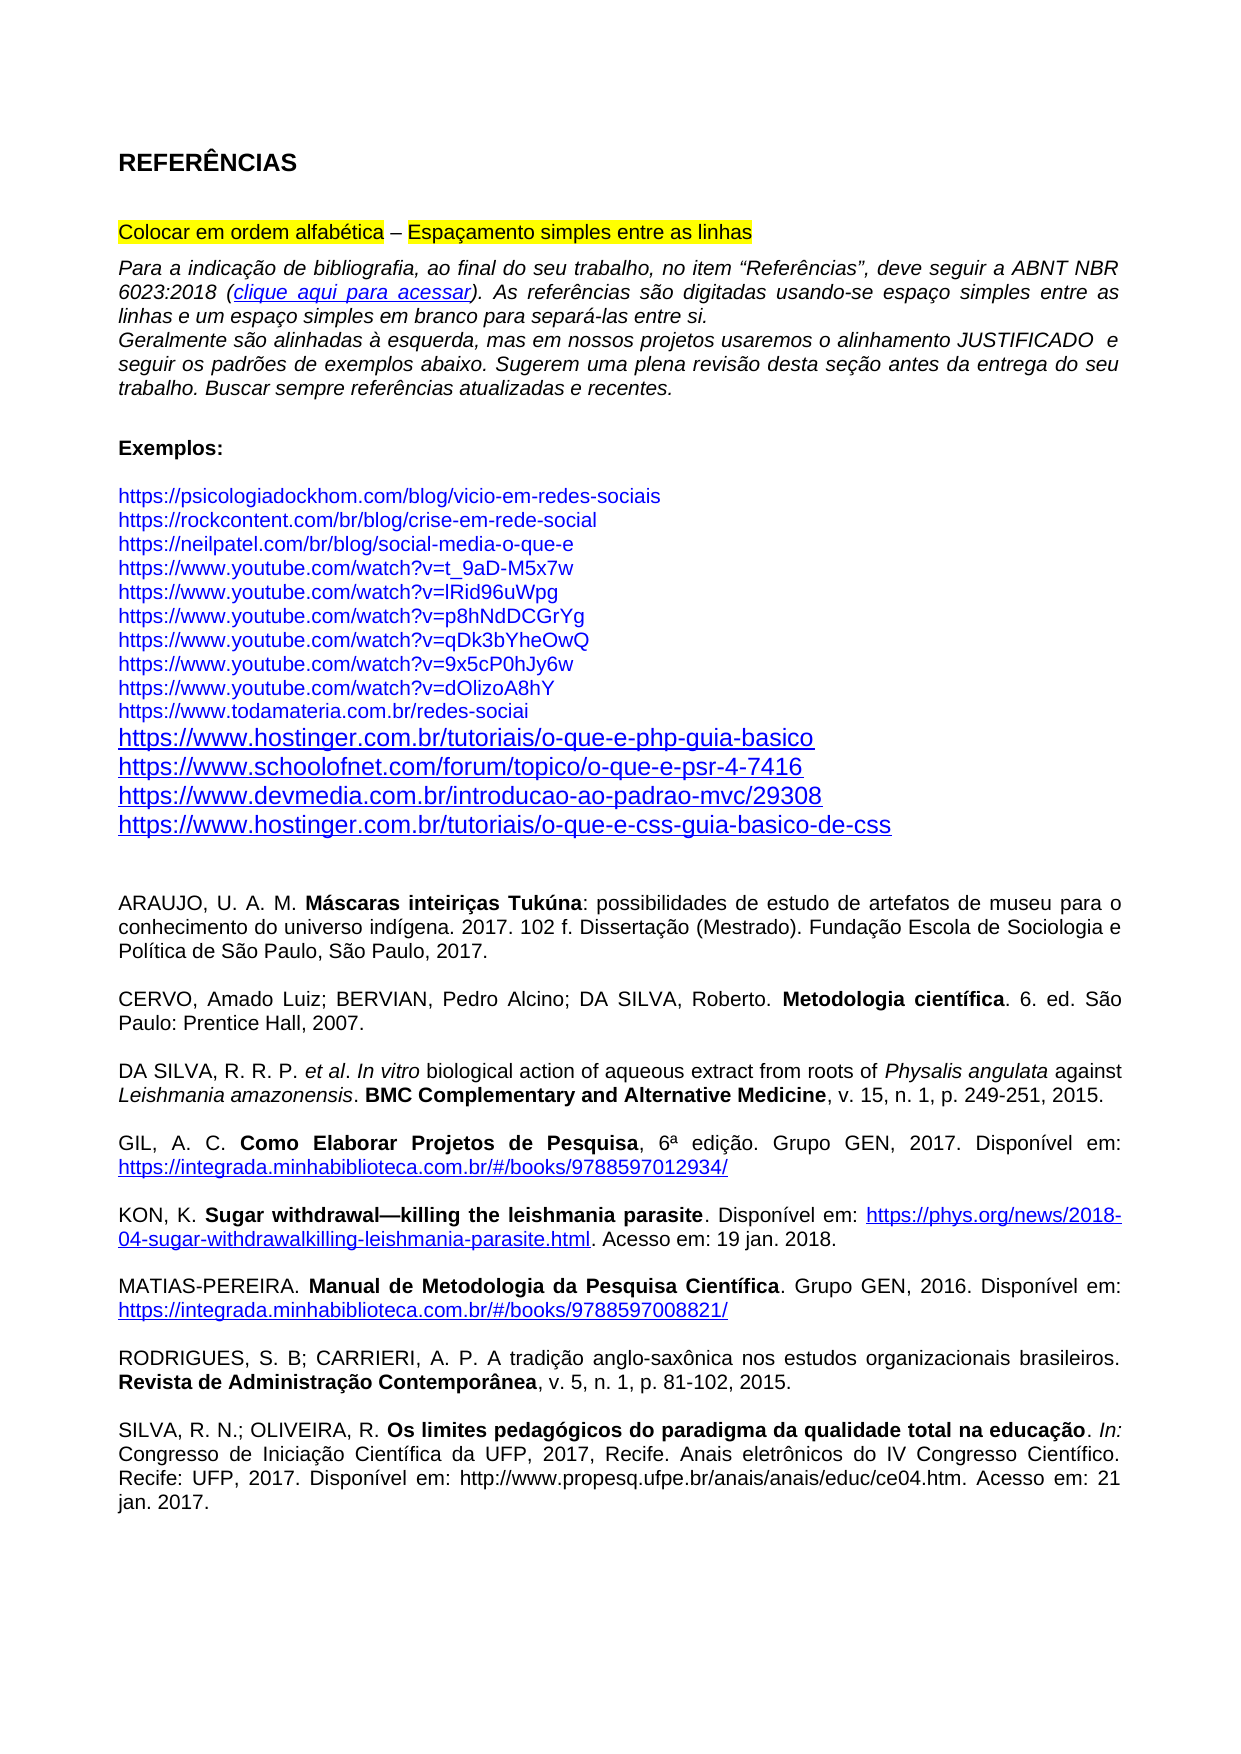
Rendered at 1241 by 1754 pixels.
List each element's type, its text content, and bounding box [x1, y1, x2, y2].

text https://www.youtube.com/watch?v=p8hNdDCGrYg [118, 603, 1122, 627]
text KON, K. Sugar withdrawal—killing the leishmania parasite. Disponível em: https://phys.org/news/2018-04-sugar-withdrawalkilling-leishmania-parasite.html. Acesso em: 19 jan. 2018. [118, 1202, 1122, 1250]
text https://www.youtube.com/watch?v=dOlizoA8hY [118, 675, 1122, 699]
text https://www.youtube.com/watch?v=lRid96uWpg [118, 579, 1122, 603]
text https://www.hostinger.com.br/tutoriais/o-que-e-css-guia-basico-de-css [118, 809, 1122, 838]
subtitle REFERÊNCIAS [118, 148, 1122, 176]
text Para a indicação de bibliografia, ao final do seu trabalho, no item “Referências”, deve seguir a ABNT NBR 6023:2018 (clique aqui para acessar). As referências são digitadas usando-se espaço simples entre as linhas e um espaço simples em branco para separá-las entre si. [118, 256, 1122, 328]
text https://www.youtube.com/watch?v=9x5cP0hJy6w [118, 651, 1122, 675]
text Exemplos: [118, 436, 1122, 460]
text Colocar em ordem alfabética – Espaçamento simples entre as linhas [118, 220, 1068, 244]
text DA SILVA, R. R. P. et al. In vitro biological action of aqueous extract from roots of Physalis angulata against Leishmania amazonensis. BMC Complementary and Alternative Medicine, v. 15, n. 1, p. 249-251, 2015. [118, 1059, 1122, 1107]
text SILVA, R. N.; OLIVEIRA, R. Os limites pedagógicos do paradigma da qualidade total na educação. In: Congresso de Iniciação Científica da UFP, 2017, Recife. Anais eletrônicos do IV Congresso Científico. Recife: UFP, 2017. Disponível em: http://www.propesq.ufpe.br/anais/anais/educ/ce04.htm. Acesso em: 21 jan. 2017. [118, 1418, 1122, 1514]
list GIL, A. C. Como Elaborar Projetos de Pesquisa, 6ª edição. Grupo GEN, 2017. Disponível em: https://integrada.minhabiblioteca.com.br/#/books/9788597012934/ [118, 1131, 1122, 1178]
text https://psicologiadockhom.com/blog/vicio-em-redes-sociais [118, 484, 1122, 508]
text https://neilpatel.com/br/blog/social-media-o-que-e [118, 532, 1122, 556]
text https://www.todamateria.com.br/redes-sociai [118, 699, 1122, 723]
text Geralmente são alinhadas à esquerda, mas em nossos projetos usaremos o alinhamento JUSTIFICADO e seguir os padrões de exemplos abaixo. Sugerem uma plena revisão desta seção antes da entrega do seu trabalho. Buscar sempre referências atualizadas e recentes. [118, 328, 1122, 400]
text RODRIGUES, S. B; CARRIERI, A. P. A tradição anglo-saxônica nos estudos organizacionais brasileiros. Revista de Administração Contemporânea, v. 5, n. 1, p. 81-102, 2015. [118, 1346, 1122, 1394]
text ARAUJO, U. A. M. Máscaras inteiriças Tukúna: possibilidades de estudo de artefatos de museu para o conhecimento do universo indígena. 2017. 102 f. Dissertação (Mestrado). Fundação Escola de Sociologia e Política de São Paulo, São Paulo, 2017. [118, 891, 1122, 963]
text https://www.hostinger.com.br/tutoriais/o-que-e-php-guia-basico [118, 723, 1122, 752]
text https://rockcontent.com/br/blog/crise-em-rede-social [118, 508, 1122, 532]
text https://www.youtube.com/watch?v=qDk3bYheOwQ [118, 627, 1122, 651]
text CERVO, Amado Luiz; BERVIAN, Pedro Alcino; DA SILVA, Roberto. Metodologia científica. 6. ed. São Paulo: Prentice Hall, 2007. [118, 987, 1122, 1035]
text https://www.devmedia.com.br/introducao-ao-padrao-mvc/29308 [118, 781, 1122, 809]
text https://www.youtube.com/watch?v=t_9aD-M5x7w [118, 556, 1122, 579]
list MATIAS-PEREIRA. Manual de Metodologia da Pesquisa Científica. Grupo GEN, 2016. Disponível em: https://integrada.minhabiblioteca.com.br/#/books/9788597008821/ [118, 1274, 1122, 1322]
text https://www.schoolofnet.com/forum/topico/o-que-e-psr-4-7416 [118, 752, 1122, 781]
